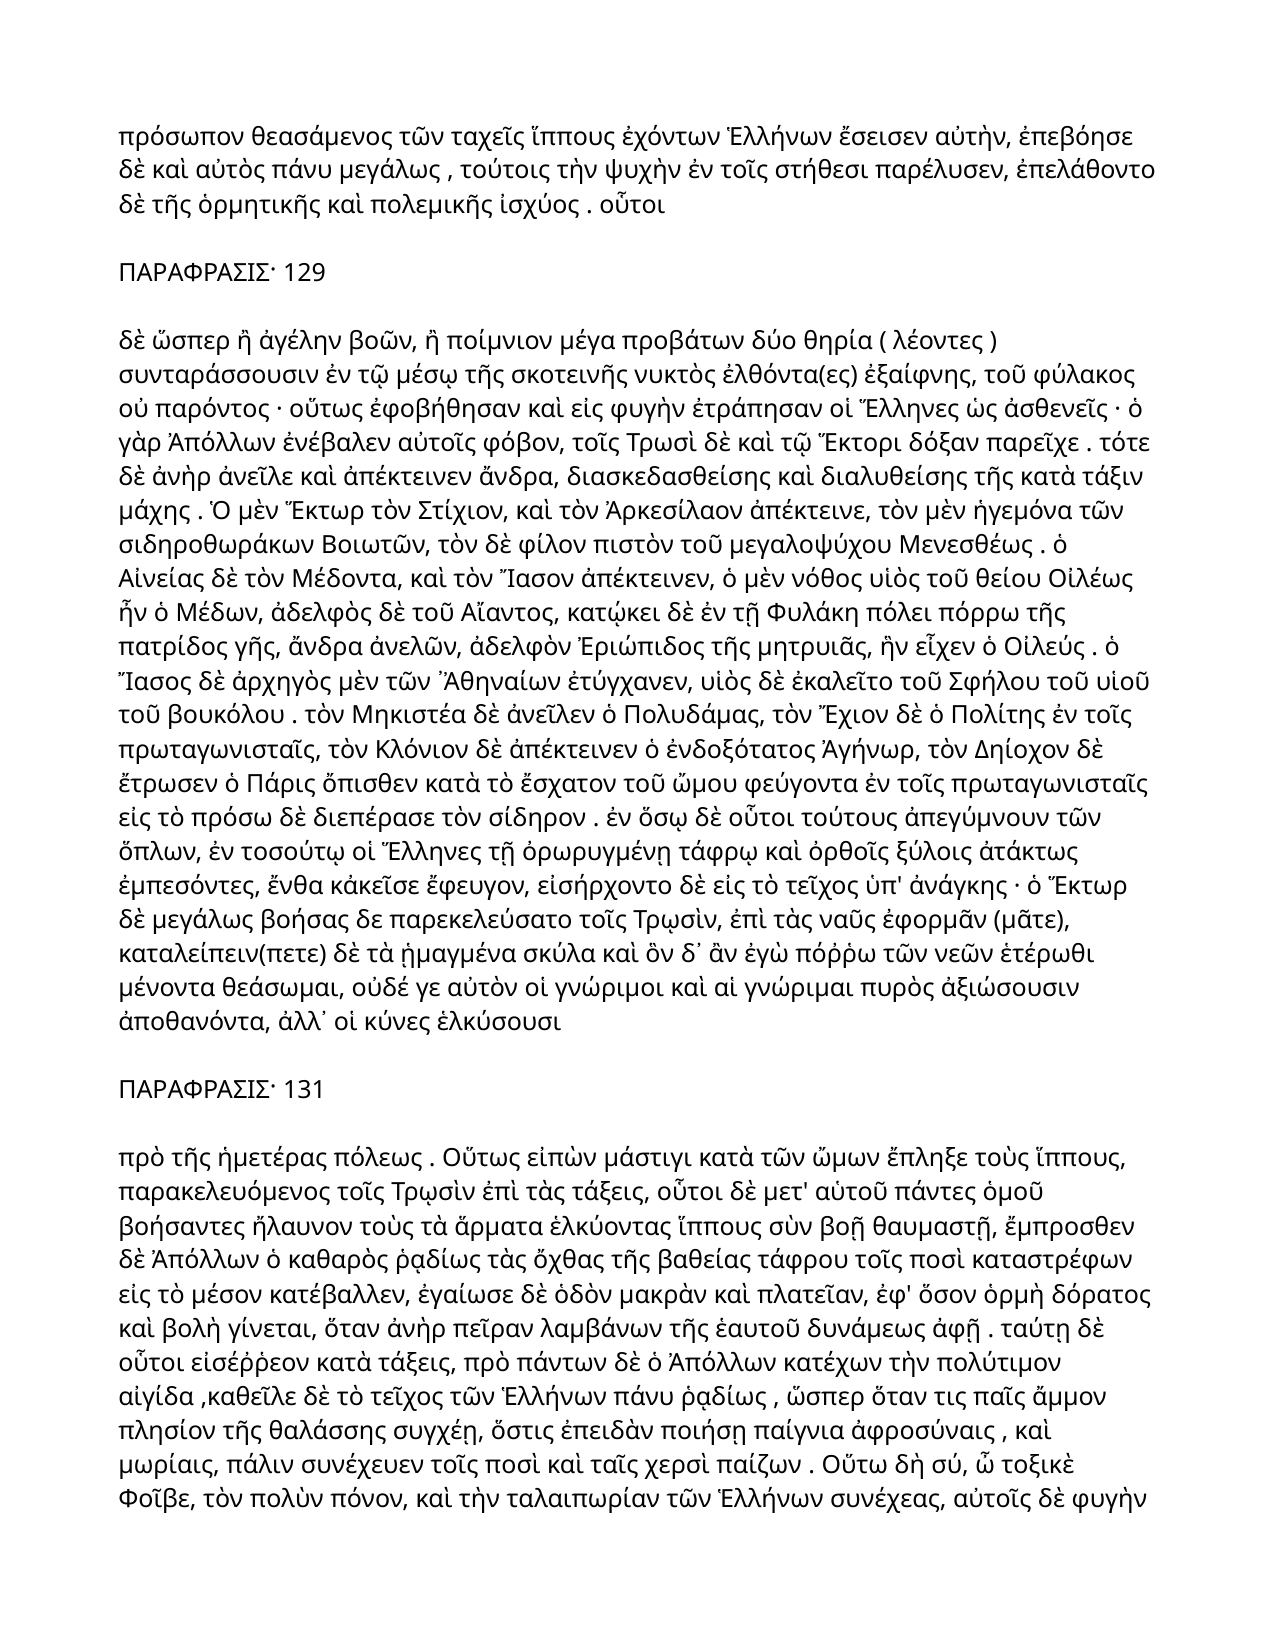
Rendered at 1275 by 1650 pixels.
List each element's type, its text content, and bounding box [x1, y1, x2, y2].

text ΠAPΑΦΡΑΣΙΣ· 131 [118, 1072, 1157, 1106]
text ΠAPΑΦΡΑΣΙΣ· 129 [118, 254, 1157, 288]
text πρόσωπον θεασάμενος τῶν ταχεῖς ἵππους ἐχόντων Ἑλλήνων ἔσεισεν αὐτὴν, ἐπεβόησε δὲ καὶ αὐτὸς πάνυ μεγάλως , τούτοις τὴν ψυχὴν ἐν τοῖς στήθεσι παρέλυσεν, ἐπελάθοντο δὲ τῆς ὁρμητικῆς καὶ πολεμικῆς ἰσχύος . οὗτοι [118, 118, 1157, 220]
text δὲ ὥσπερ ἢ ἀγέλην βοῶν, ἢ ποίμνιον μέγα προβάτων δύο θηρία ( λέοντες ) συνταράσσουσιν ἐν τῷ μέσῳ τῆς σκοτεινῆς νυκτὸς ἐλθόντα(ες) ἐξαίφνης, τοῦ φύλακος οὐ παρόντος · οὕτως ἐφοβήθησαν καὶ εἰς φυγὴν ἐτράπησαν οἱ Ἕλληνες ὡς ἀσθενεῖς · ὁ γὰρ Ἀπόλλων ἐνέβαλεν αὐτοῖς φόβον, τοῖς Τρωσὶ δὲ καὶ τῷ Ἕκτορι δόξαν παρεῖχε . τότε δὲ ἀνὴρ ἀνεῖλε καὶ ἀπέκτεινεν ἄνδρα, διασκεδασθείσης καὶ διαλυθείσης τῆς κατὰ τάξιν μάχης . Ὁ μὲν Ἕκτωρ τὸν Στίχιον, καὶ τὸν Ἀρκεσίλαον ἀπέκτεινε, τὸν μὲν ἡγεμόνα τῶν σιδηροθωράκων Βοιωτῶν, τὸν δὲ φίλον πιστὸν τοῦ μεγαλοψύχου Μενεσθέως . ὁ Αἰνείας δὲ τὸν Μέδοντα, καὶ τὸν Ἴασον ἀπέκτεινεν, ὁ μὲν νόθος υἱὸς τοῦ θείου Οἰλέως ἦν ὁ Μέδων, ἀδελφὸς δὲ τοῦ Αἴαντος, κατῴκει δὲ ἐν τῇ Φυλάκη πόλει πόρρω τῆς πατρίδος γῆς, ἄνδρα ἀνελῶν, ἀδελφὸν Ἐριώπιδος τῆς μητρυιᾶς, ἣν εἶχεν ὁ Οἰλεύς . ὁ Ἴασος δὲ ἀρχηγὸς μὲν τῶν ᾿Ἀθηναίων ἐτύγχανεν, υἱὸς δὲ ἐκαλεῖτο τοῦ Σφήλου τοῦ υἱοῦ τοῦ βουκόλου . τὸν Μηκιστέα δὲ ἀνεῖλεν ὁ Πολυδάμας, τὸν Ἔχιον δὲ ὁ Πολίτης ἐν τοῖς πρωταγωνισταῖς, τὸν Κλόνιον δὲ ἀπέκτεινεν ὁ ἐνδοξότατος Ἀγήνωρ, τὸν Δηίοχον δὲ ἔτρωσεν ὁ Πάρις ὄπισθεν κατὰ τὸ ἔσχατον τοῦ ὤμου φεύγοντα ἐν τοῖς πρωταγωνισταῖς εἰς τὸ πρόσω δὲ διεπέρασε τὸν σίδηρον . ἐν ὅσῳ δὲ οὗτοι τούτους ἀπεγύμνουν τῶν ὅπλων, ἐν τοσούτῳ οἱ Ἕλληνες τῇ ὀρωρυγμένῃ τάφρῳ καὶ ὀρθοῖς ξύλοις ἀτάκτως ἐμπεσόντες, ἔνθα κἀκεῖσε ἔφευγον, εἰσήρχοντο δὲ εἰς τὸ τεῖχος ὑπ' ἀνάγκης · ὁ Ἕκτωρ δὲ μεγάλως βοήσας δε παρεκελεύσατο τοῖς Τρῳσὶν, ἐπὶ τὰς ναῦς ἐφορμᾶν (μᾶτε), καταλείπειν(πετε) δὲ τὰ ᾑμαγμένα σκύλα καὶ ὃν δ᾽ ἂν ἐγὼ πόῤῥω τῶν νεῶν ἑτέρωθι μένοντα θεάσωμαι, οὐδέ γε αὐτὸν οἱ γνώριμοι καὶ αἱ γνώριμαι πυρὸς ἀξιώσουσιν ἀποθανόντα, ἀλλ᾿ οἱ κύνες ἑλκύσουσι [118, 322, 1157, 1038]
text πρὸ τῆς ἡμετέρας πόλεως . Οὕτως εἰπὼν μάστιγι κατὰ τῶν ὤμων ἔπληξε τοὺς ἵππους, παρακελευόμενος τοῖς Τρῳσὶν ἐπὶ τὰς τάξεις, οὗτοι δὲ μετ' αὑτοῦ πάντες ὁμοῦ βοήσαντες ἤλαυνον τοὺς τὰ ἅρματα ἑλκύοντας ἵππους σὺν βοῇ θαυμαστῇ, ἔμπροσθεν δὲ Ἀπόλλων ὁ καθαρὸς ῥᾳδίως τὰς ὄχθας τῆς βαθείας τάφρου τοῖς ποσὶ καταστρέφων εἰς τὸ μέσον κατέβαλλεν, ἐγαίωσε δὲ ὁδὸν μακρὰν καὶ πλατεῖαν, ἐφ' ὅσον ὁρμὴ δόρατος καὶ βολὴ γίνεται, ὅταν ἀνὴρ πεῖραν λαμβάνων τῆς ἑαυτοῦ δυνάμεως ἀφῇ . ταύτῃ δὲ οὗτοι εἰσέῤῥεον κατὰ τάξεις, πρὸ πάντων δὲ ὁ Ἀπόλλων κατέχων τὴν πολύτιμον αἰγίδα ,καθεῖλε δὲ τὸ τεῖχος τῶν Ἑλλήνων πάνυ ῥᾳδίως , ὥσπερ ὅταν τις παῖς ἄμμον πλησίον τῆς θαλάσσης συγχέῃ, ὅστις ἐπειδὰν ποιήσῃ παίγνια ἀφροσύναις , καὶ μωρίαις, πάλιν συνέχευεν τοῖς ποσὶ καὶ ταῖς χερσὶ παίζων . Οὕτω δὴ σύ, ὦ τοξικὲ Φοῖβε, τὸν πολὺν πόνον, καὶ τὴν ταλαιπωρίαν τῶν Ἑλλήνων συνέχεας, αὐτοῖς δὲ φυγὴν [118, 1140, 1157, 1515]
